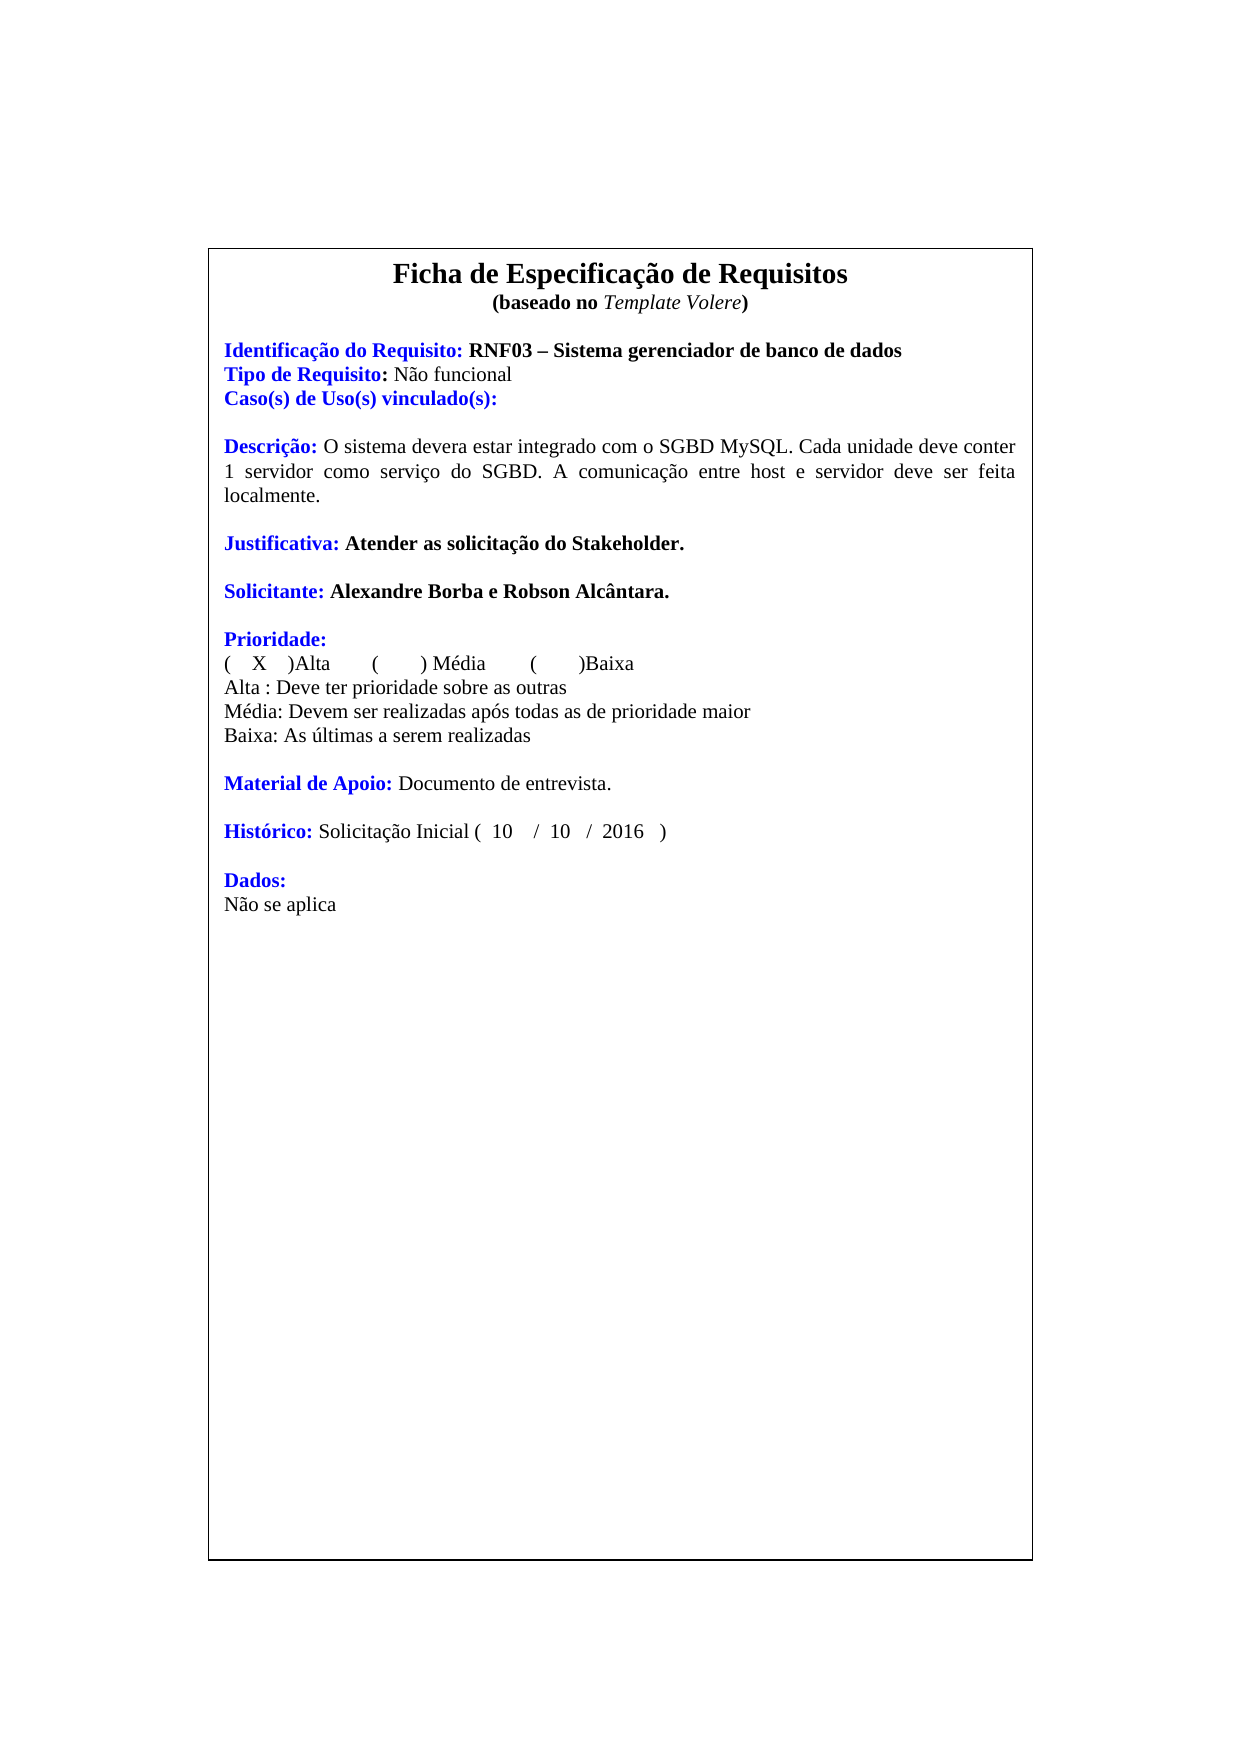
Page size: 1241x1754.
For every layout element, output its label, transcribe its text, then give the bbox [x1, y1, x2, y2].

text Descrição: O sistema devera estar integrado com o SGBD MySQL. Cada unidade deve conter 1 servidor como serviço do SGBD. A comunicação entre host e servidor deve ser feita localmente. [224, 434, 1016, 507]
text Solicitante: Alexandre Borba e Robson Alcântara. [224, 579, 1016, 603]
text Ficha de Especificação de Requisitos [224, 257, 1016, 290]
text Caso(s) de Uso(s) vinculado(s): [224, 386, 1016, 410]
text Média: Devem ser realizadas após todas as de prioridade maior [224, 699, 1016, 723]
text Tipo de Requisito: Não funcional [224, 362, 1016, 386]
text Identificação do Requisito: RNF03 – Sistema gerenciador de banco de dados [224, 338, 1016, 362]
text Dados: [224, 868, 1016, 892]
text Prioridade: [224, 627, 1016, 651]
text Não se aplica [224, 892, 1016, 916]
text Baixa: As últimas a serem realizadas [224, 723, 1016, 747]
text ( X )Alta ( ) Média ( )Baixa [224, 651, 1016, 675]
text Material de Apoio: Documento de entrevista. [224, 771, 1016, 795]
text Histórico: Solicitação Inicial ( 10 / 10 / 2016 ) [224, 819, 1016, 843]
text Justificativa: Atender as solicitação do Stakeholder. [224, 531, 1016, 555]
text (baseado no Template Volere) [224, 290, 1016, 314]
text Alta : Deve ter prioridade sobre as outras [224, 675, 1016, 699]
